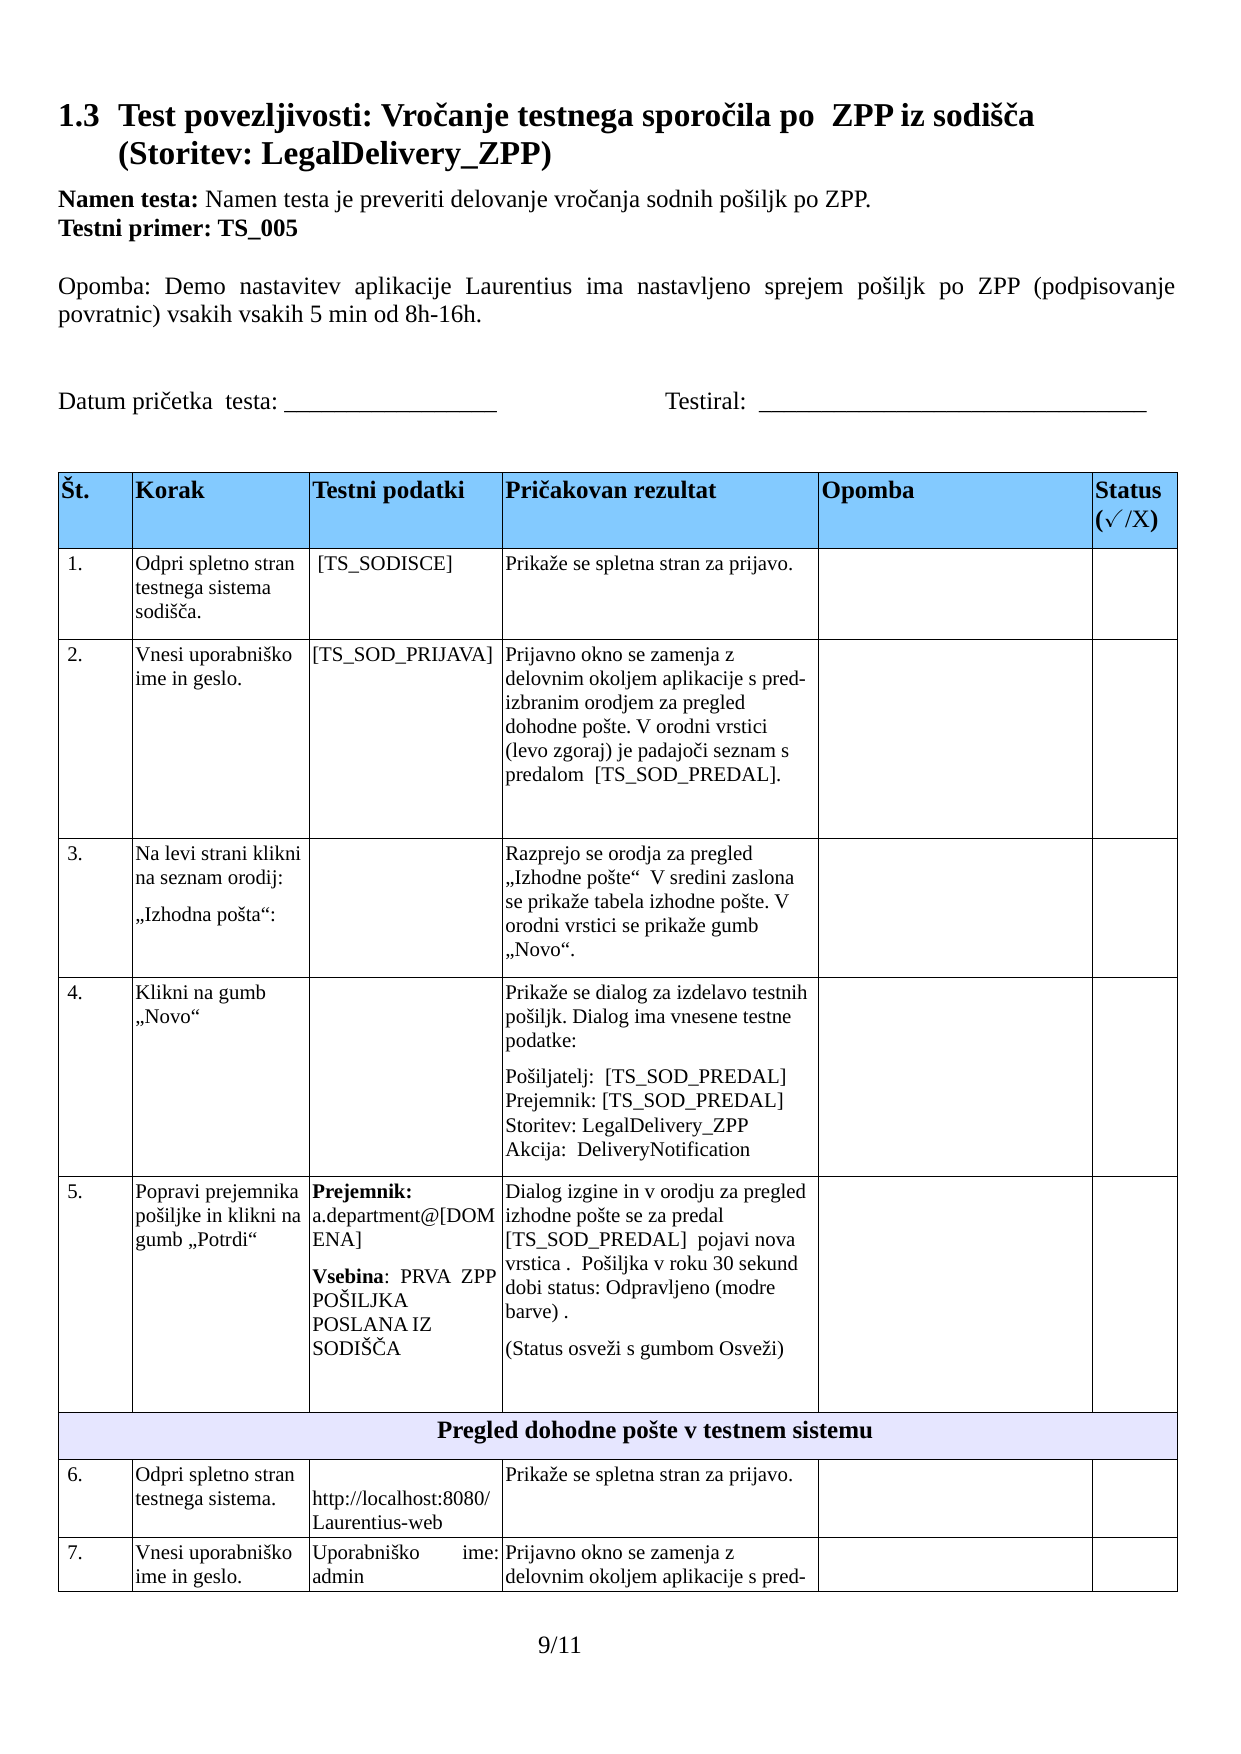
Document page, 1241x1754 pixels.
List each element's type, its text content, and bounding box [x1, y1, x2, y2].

table_cell [59, 640, 132, 838]
table_cell [59, 839, 132, 977]
table_header Korak [133, 473, 309, 548]
text Testni primer: TS_005 [58, 213, 1177, 242]
table_cell Prikaže se dialog za izdelavo testnih pošiljk. Dialog ima vnesene testne podatke: Pošiljatelj: [TS_SOD_PREDAL] Prejemnik: [TS_SOD_PREDAL] Storitev: LegalDelivery_ZPP Akcija: DeliveryNotification [503, 978, 818, 1176]
table_cell [819, 640, 1092, 838]
table_cell [59, 978, 132, 1176]
table_cell Dialog izgine in v orodju za pregled izhodne pošte se za predal [TS_SOD_PREDAL] pojavi nova vrstica . Pošiljka v roku 30 sekund dobi status: Odpravljeno (modre barve) . (Status osveži s gumbom Osveži) [503, 1177, 818, 1412]
table_cell [1093, 1538, 1177, 1591]
table_cell [819, 839, 1092, 977]
table_cell Uporabniško ime: admin [310, 1538, 502, 1591]
table_cell [TS_SODISCE] [310, 549, 502, 638]
table_cell Prikaže se spletna stran za prijavo. [503, 1460, 818, 1537]
table_cell Na levi strani klikni na seznam orodij: „Izhodna pošta“: [133, 839, 309, 977]
text Datum pričetka testa: _________________ Testiral: _______________________________ [58, 386, 1177, 414]
table_cell Popravi prejemnika pošiljke in klikni na gumb „Potrdi“ [133, 1177, 309, 1412]
table_cell Klikni na gumb „Novo“ [133, 978, 309, 1176]
table_cell [819, 1538, 1092, 1591]
table_cell [1093, 978, 1177, 1176]
table_cell [59, 1177, 132, 1412]
table_header Pričakovan rezultat [503, 473, 818, 548]
table_cell [1093, 1460, 1177, 1537]
table_cell Odpri spletno stran testnega sistema sodišča. [133, 549, 309, 638]
table_cell Pregled dohodne pošte v testnem sistemu [59, 1413, 1177, 1459]
table_cell [1093, 839, 1177, 977]
table_cell [819, 978, 1092, 1176]
table_header Opomba [819, 473, 1092, 548]
text Namen testa: Namen testa je preveriti delovanje vročanja sodnih pošiljk po ZPP. [58, 184, 1177, 213]
table_cell [819, 549, 1092, 638]
table_cell [310, 978, 502, 1176]
table_cell Prijavno okno se zamenja z delovnim okoljem aplikacije s pred-izbranim orodjem za pregled dohodne pošte. V orodni vrstici (levo zgoraj) je padajoči seznam s predalom [TS_SOD_PREDAL]. [503, 640, 818, 838]
table_cell http://localhost:8080/Laurentius-web [310, 1460, 502, 1537]
table_cell Prikaže se spletna stran za prijavo. [503, 549, 818, 638]
table_cell Prejemnik: a.department@[DOMENA] Vsebina: PRVA ZPP POŠILJKA POSLANA IZ SODIŠČA [310, 1177, 502, 1412]
table_cell [819, 1177, 1092, 1412]
table_header Testni podatki [310, 473, 502, 548]
table_header Status (✓/X) [1093, 473, 1177, 548]
table_cell [1093, 1177, 1177, 1412]
table_cell Razprejo se orodja za pregled „Izhodne pošte“ V sredini zaslona se prikaže tabela izhodne pošte. V orodni vrstici se prikaže gumb „Novo“. [503, 839, 818, 977]
table_cell Prijavno okno se zamenja z delovnim okoljem aplikacije s pred- [503, 1538, 818, 1591]
table_cell [59, 549, 132, 638]
table_cell [59, 1538, 132, 1591]
table_header Št. [59, 473, 132, 548]
table_cell [310, 839, 502, 977]
table_cell Odpri spletno stran testnega sistema. [133, 1460, 309, 1537]
text Opomba: Demo nastavitev aplikacije Laurentius ima nastavljeno sprejem pošiljk po ZPP (podpisovanje povratnic) vsakih vsakih 5 min od 8h-16h. [58, 271, 1177, 328]
subtitle Test povezljivosti: Vročanje testnega sporočila po ZPP iz sodišča (Storitev: LegalDelivery_ZPP) [58, 95, 1177, 172]
table_cell Vnesi uporabniško ime in geslo. [133, 640, 309, 838]
table_cell [1093, 640, 1177, 838]
table_cell Vnesi uporabniško ime in geslo. [133, 1538, 309, 1591]
table_cell [819, 1460, 1092, 1537]
table_cell [59, 1460, 132, 1537]
table_cell [1093, 549, 1177, 638]
table_cell [TS_SOD_PRIJAVA] [310, 640, 502, 838]
